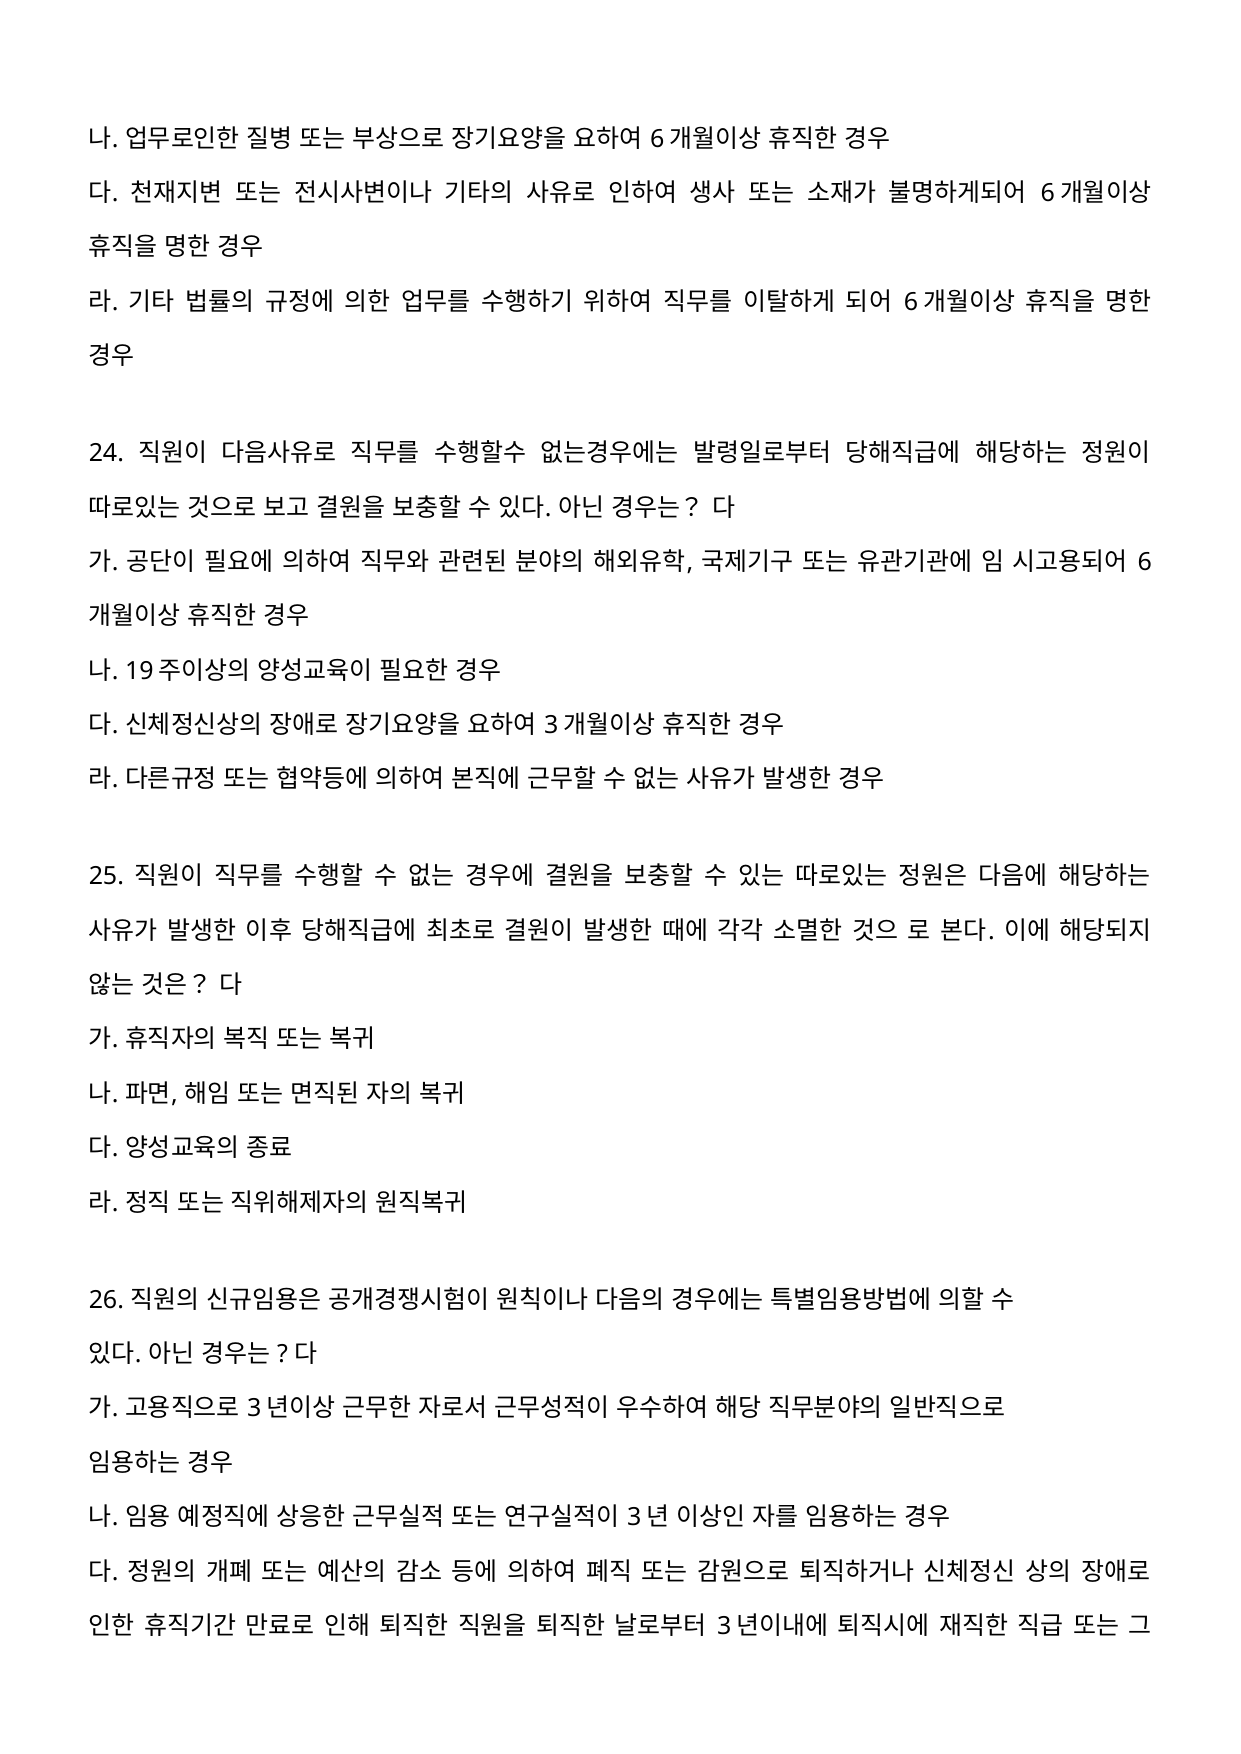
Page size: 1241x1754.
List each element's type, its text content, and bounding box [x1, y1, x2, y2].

text 나. 임용 예정직에 상응한 근무실적 또는 연구실적이 3년 이상인 자를 임용하는 경우 [88, 1497, 1152, 1533]
text 다. 양성교육의 종료 [88, 1128, 1152, 1164]
text 26. 직원의 신규임용은 공개경쟁시험이 원칙이나 다음의 경우에는 특별임용방법에 의할 수 [88, 1279, 1152, 1315]
text 가. 공단이 필요에 의하여 직무와 관련된 분야의 해외유학, 국제기구 또는 유관기관에 임 시고용되어 6개월이상 휴직한 경우 [88, 541, 1152, 632]
text 나. 업무로인한 질병 또는 부상으로 장기요양을 요하여 6개월이상 휴직한 경우 [88, 118, 1152, 154]
text 다. 정원의 개폐 또는 예산의 감소 등에 의하여 폐직 또는 감원으로 퇴직하거나 신체정신 상의 장애로 인한 휴직기간 만료로 인해 퇴직한 직원을 퇴직한 날로부터 3년이내에 퇴직시에 재직한 직급 또는 그 [88, 1551, 1152, 1642]
text 다. 신체정신상의 장애로 장기요양을 요하여 3개월이상 휴직한 경우 [88, 704, 1152, 741]
text 25. 직원이 직무를 수행할 수 없는 경우에 결원을 보충할 수 있는 따로있는 정원은 다음에 해당하는 사유가 발생한 이후 당해직급에 최초로 결원이 발생한 때에 각각 소멸한 것으 로 본다. 이에 해당되지 않는 것은？ 다 [88, 856, 1152, 1001]
text 있다. 아닌 경우는 ? 다 [88, 1333, 1152, 1370]
text 다. 천재지변 또는 전시사변이나 기타의 사유로 인하여 생사 또는 소재가 불명하게되어 6개월이상 휴직을 명한 경우 [88, 172, 1152, 263]
text 라. 다른규정 또는 협약등에 의하여 본직에 근무할 수 없는 사유가 발생한 경우 [88, 759, 1152, 795]
text 임용하는 경우 [88, 1442, 1152, 1478]
text 라. 정직 또는 직위해제자의 원직복귀 [88, 1182, 1152, 1218]
text 가. 휴직자의 복직 또는 복귀 [88, 1019, 1152, 1055]
text 24. 직원이 다음사유로 직무를 수행할수 없는경우에는 발령일로부터 당해직급에 해당하는 정원이 따로있는 것으로 보고 결원을 보충할 수 있다. 아닌 경우는？ 다 [88, 433, 1152, 523]
text 라. 기타 법률의 규정에 의한 업무를 수행하기 위하여 직무를 이탈하게 되어 6개월이상 휴직을 명한 경우 [88, 281, 1152, 372]
text 가. 고용직으로 3년이상 근무한 자로서 근무성적이 우수하여 해당 직무분야의 일반직으로 [88, 1388, 1152, 1424]
text 나. 19주이상의 양성교육이 필요한 경우 [88, 650, 1152, 686]
text 나. 파면, 해임 또는 면직된 자의 복귀 [88, 1073, 1152, 1109]
